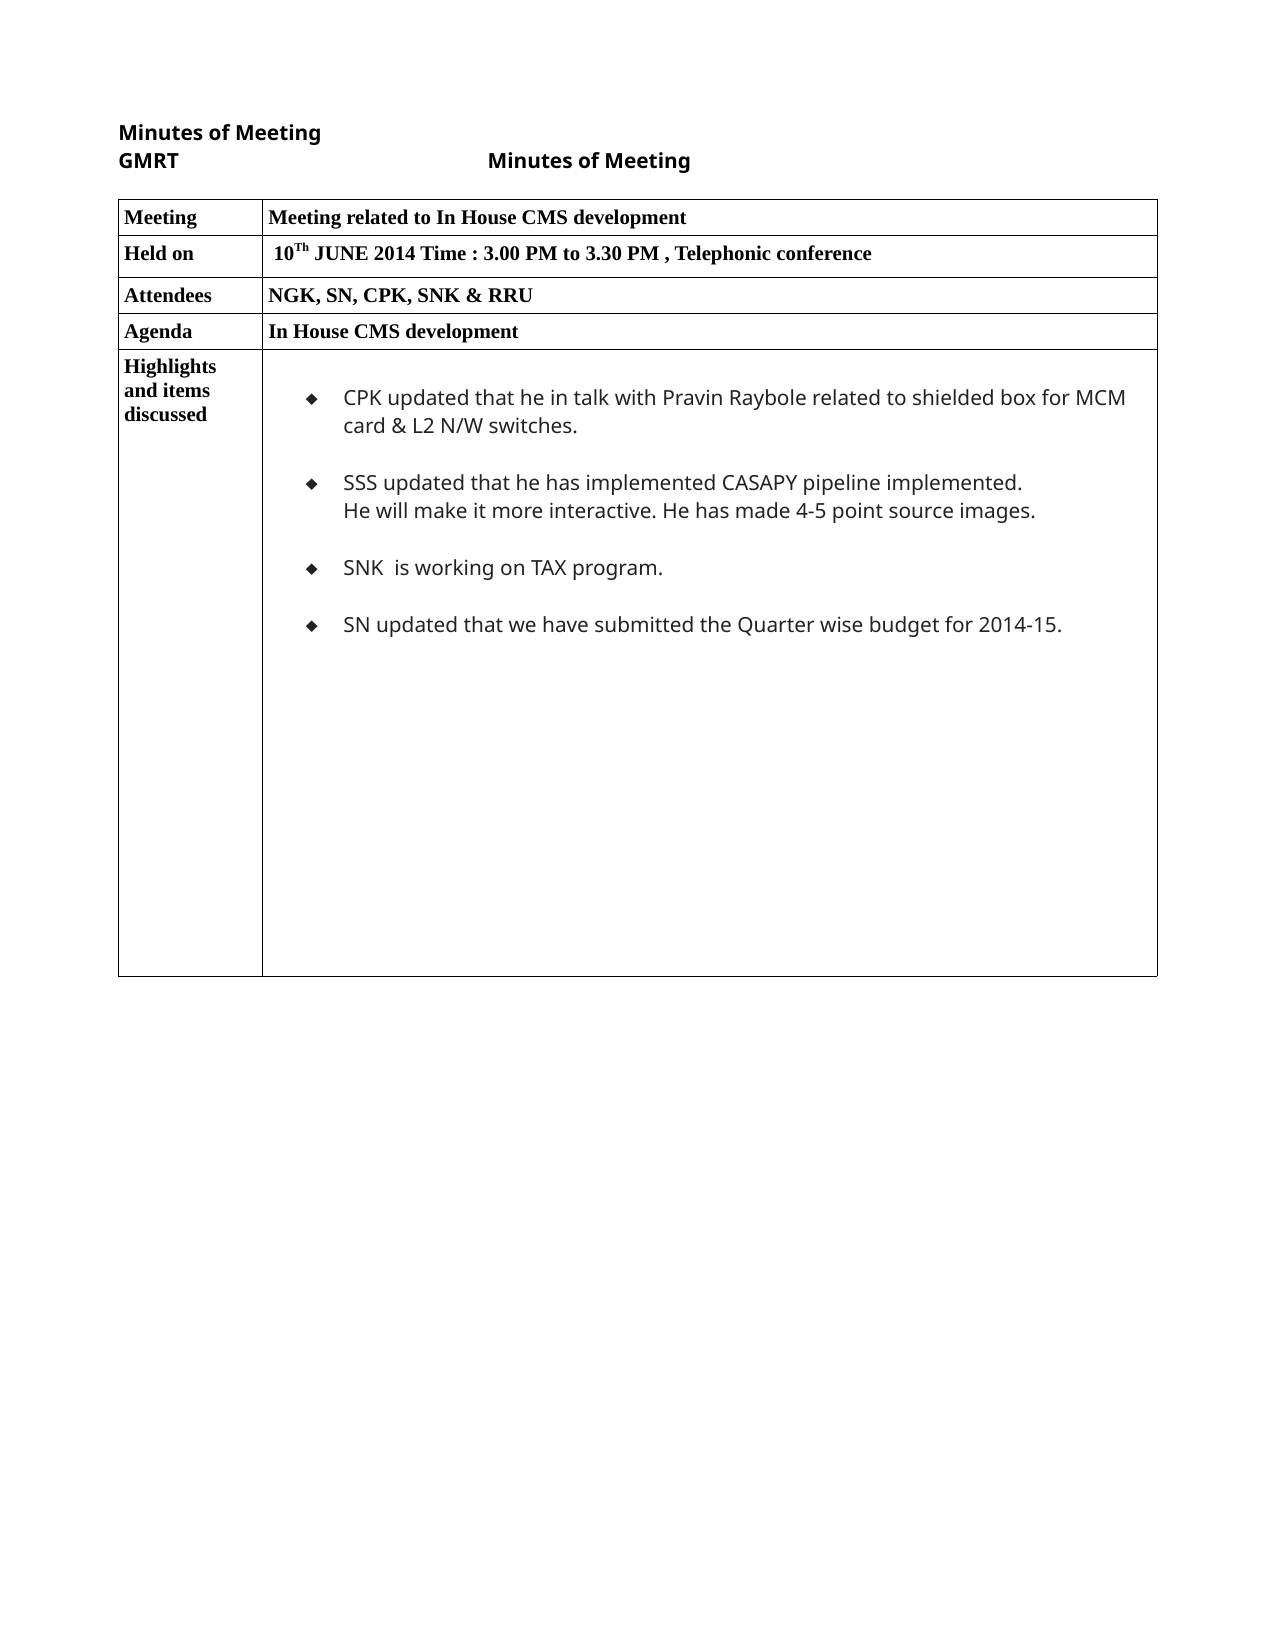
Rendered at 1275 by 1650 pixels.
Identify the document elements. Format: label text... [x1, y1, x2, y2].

table_cell Agenda [119, 314, 262, 348]
table_header Meeting related to In House CMS development [263, 200, 1157, 235]
text GMRT Minutes of Meeting [118, 147, 1157, 175]
table_header Meeting [119, 200, 262, 235]
table_cell In House CMS development [263, 314, 1157, 348]
table_cell NGK, SN, CPK, SNK & RRU [263, 278, 1157, 313]
text Minutes of Meeting [118, 118, 1157, 147]
table_cell 10Th JUNE 2014 Time : 3.00 PM to 3.30 PM , Telephonic conference [263, 236, 1157, 277]
table_cell Held on [119, 236, 262, 277]
table_cell Highlights and items discussed [119, 350, 262, 976]
table_cell Attendees [119, 278, 262, 313]
table_cell CPK updated that he in talk with Pravin Raybole related to shielded box for MCM card & L2 N/W switches. SSS updated that he has implemented CASAPY pipeline implemented. He will make it more interactive. He has made 4-5 point source images. SNK is working on TAX program. SN updated that we have submitted the Quarter wise budget for 2014-15. [263, 350, 1157, 976]
